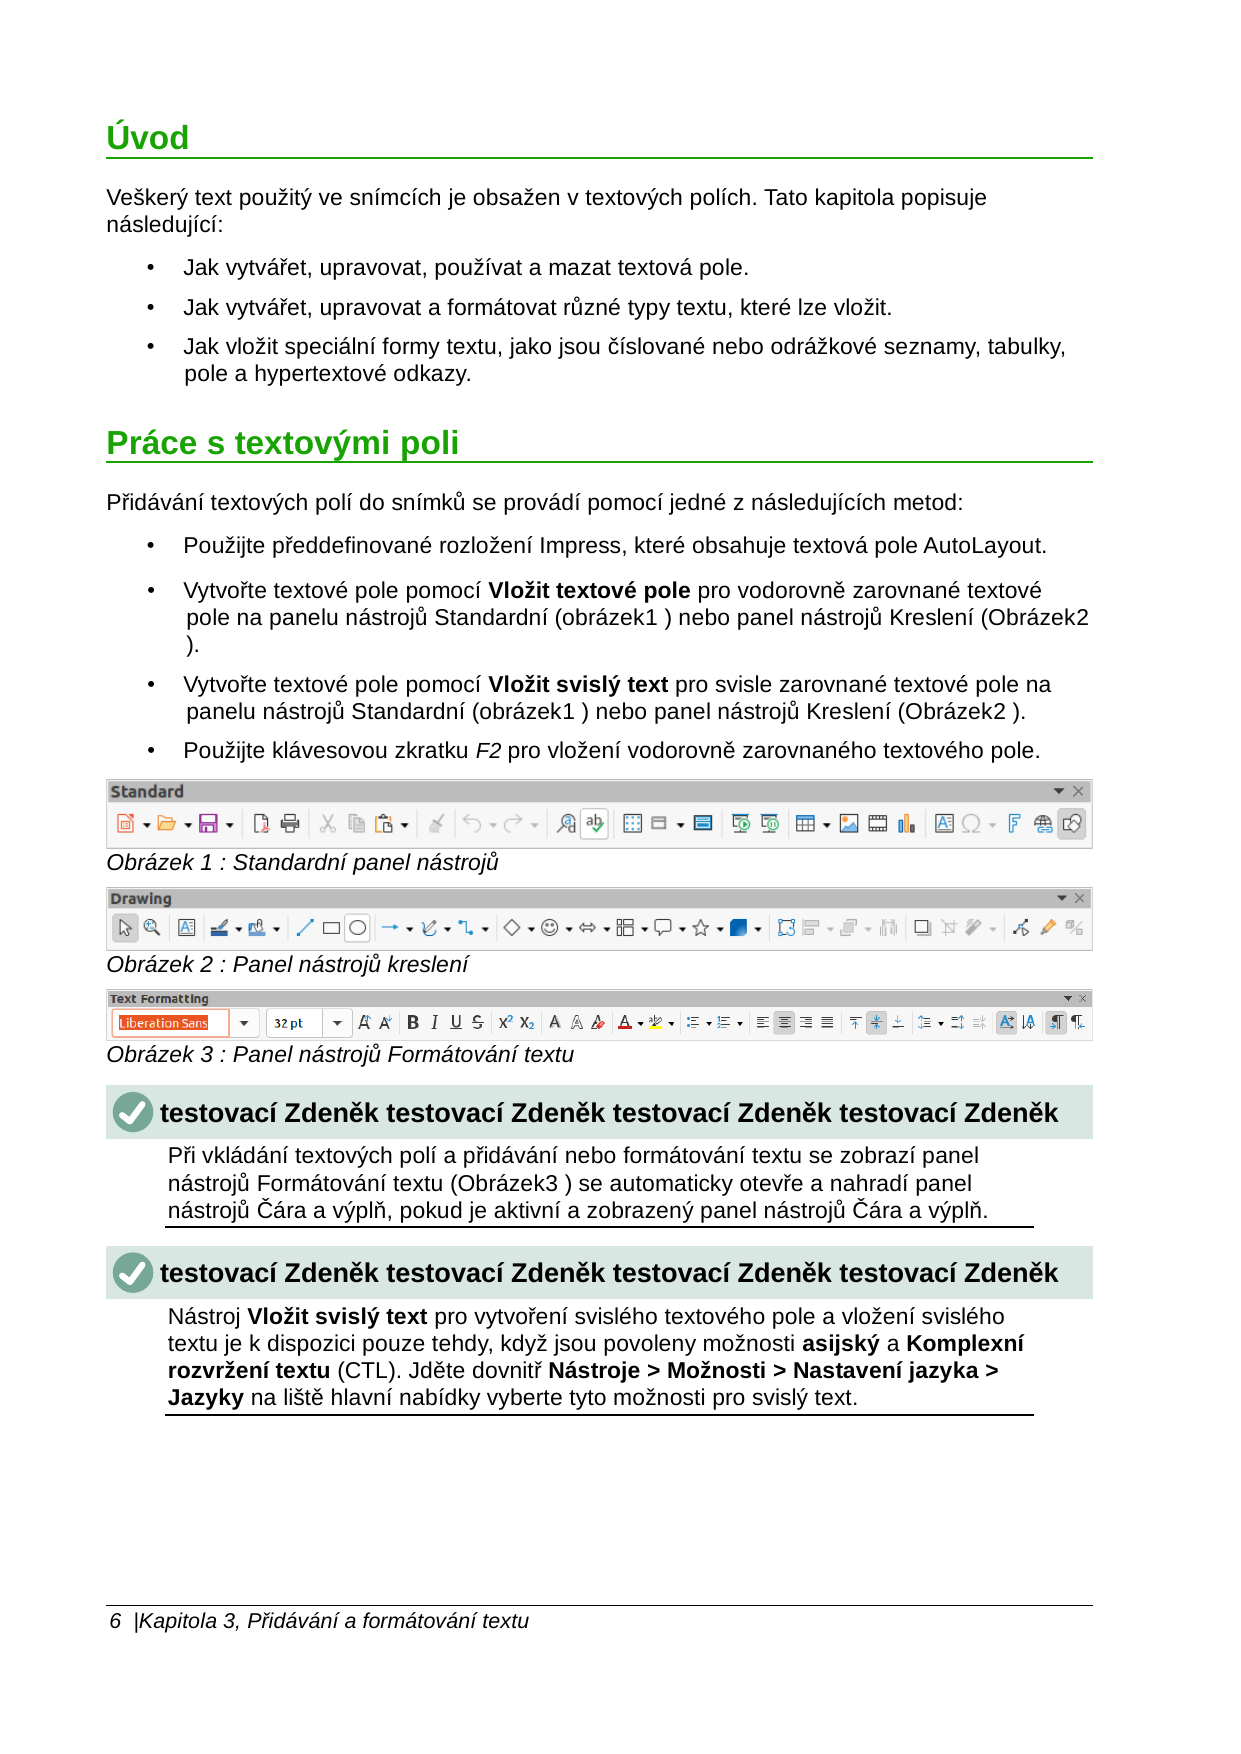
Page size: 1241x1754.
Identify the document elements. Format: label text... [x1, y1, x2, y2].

list Jak vytvářet, upravovat, používat a mazat textová pole. [144, 250, 1093, 280]
picture [106, 989, 1093, 1041]
subtitle Práce s textovými poli [106, 423, 1093, 461]
text Obrázek 2 : Panel nástrojů kreslení [106, 951, 1093, 977]
list Použijte předdefinované rozložení Impress, které obsahuje textová pole AutoLayout. [144, 528, 1093, 561]
text Nástroj Vložit svislý text pro vytvoření svislého textového pole a vložení svislého textu je k dispozici pouze tehdy, když jsou povoleny možnosti asijský a Komplexní rozvržení textu (CTL). Jděte dovnitř Nástroje > Možnosti > Nastavení jazyka > Jazyky na liště hlavní nabídky vyberte tyto možnosti pro svislý text. [164, 1299, 1034, 1416]
list Použijte klávesovou zkratku F2 pro vložení vodorovně zarovnaného textového pole. [144, 734, 1093, 767]
text Obrázek 1 : Standardní panel nástrojů [106, 849, 1093, 875]
subtitle testovací Zdeněk testovací Zdeněk testovací Zdeněk testovací Zdeněk [106, 1246, 1093, 1299]
list Jak vytvářet, upravovat a formátovat různé typy textu, které lze vložit. [144, 290, 1093, 320]
picture [106, 887, 1093, 951]
text Obrázek 3 : Panel nástrojů Formátování textu [106, 1041, 1093, 1068]
subtitle testovací Zdeněk testovací Zdeněk testovací Zdeněk testovací Zdeněk [106, 1085, 1093, 1139]
text Veškerý text použitý ve snímcích je obsažen v textových polích. Tato kapitola popisuje následující: [106, 184, 1093, 238]
picture [106, 779, 1093, 849]
list Vytvořte textové pole pomocí Vložit textové pole pro vodorovně zarovnané textové pole na panelu nástrojů Standardní (obrázek 1 ) nebo panel nástrojů Kreslení (Obrázek 2 ). [144, 573, 1093, 658]
text Přidávání textových polí do snímků se provádí pomocí jedné z následujících metod: [106, 488, 1093, 516]
text Při vkládání textových polí a přidávání nebo formátování textu se zobrazí panel nástrojů Formátování textu (Obrázek 3 ) se automaticky otevře a nahradí panel nástrojů Čára a výplň, pokud je aktivní a zobrazený panel nástrojů Čára a výplň. [164, 1139, 1034, 1228]
list Vytvořte textové pole pomocí Vložit svislý text pro svisle zarovnané textové pole na panelu nástrojů Standardní (obrázek 1 ) nebo panel nástrojů Kreslení (Obrázek 2 ). [144, 667, 1093, 724]
subtitle Úvod [106, 118, 1093, 157]
list Jak vložit speciální formy textu, jako jsou číslované nebo odrážkové seznamy, tabulky, pole a hypertextové odkazy. [144, 329, 1093, 389]
